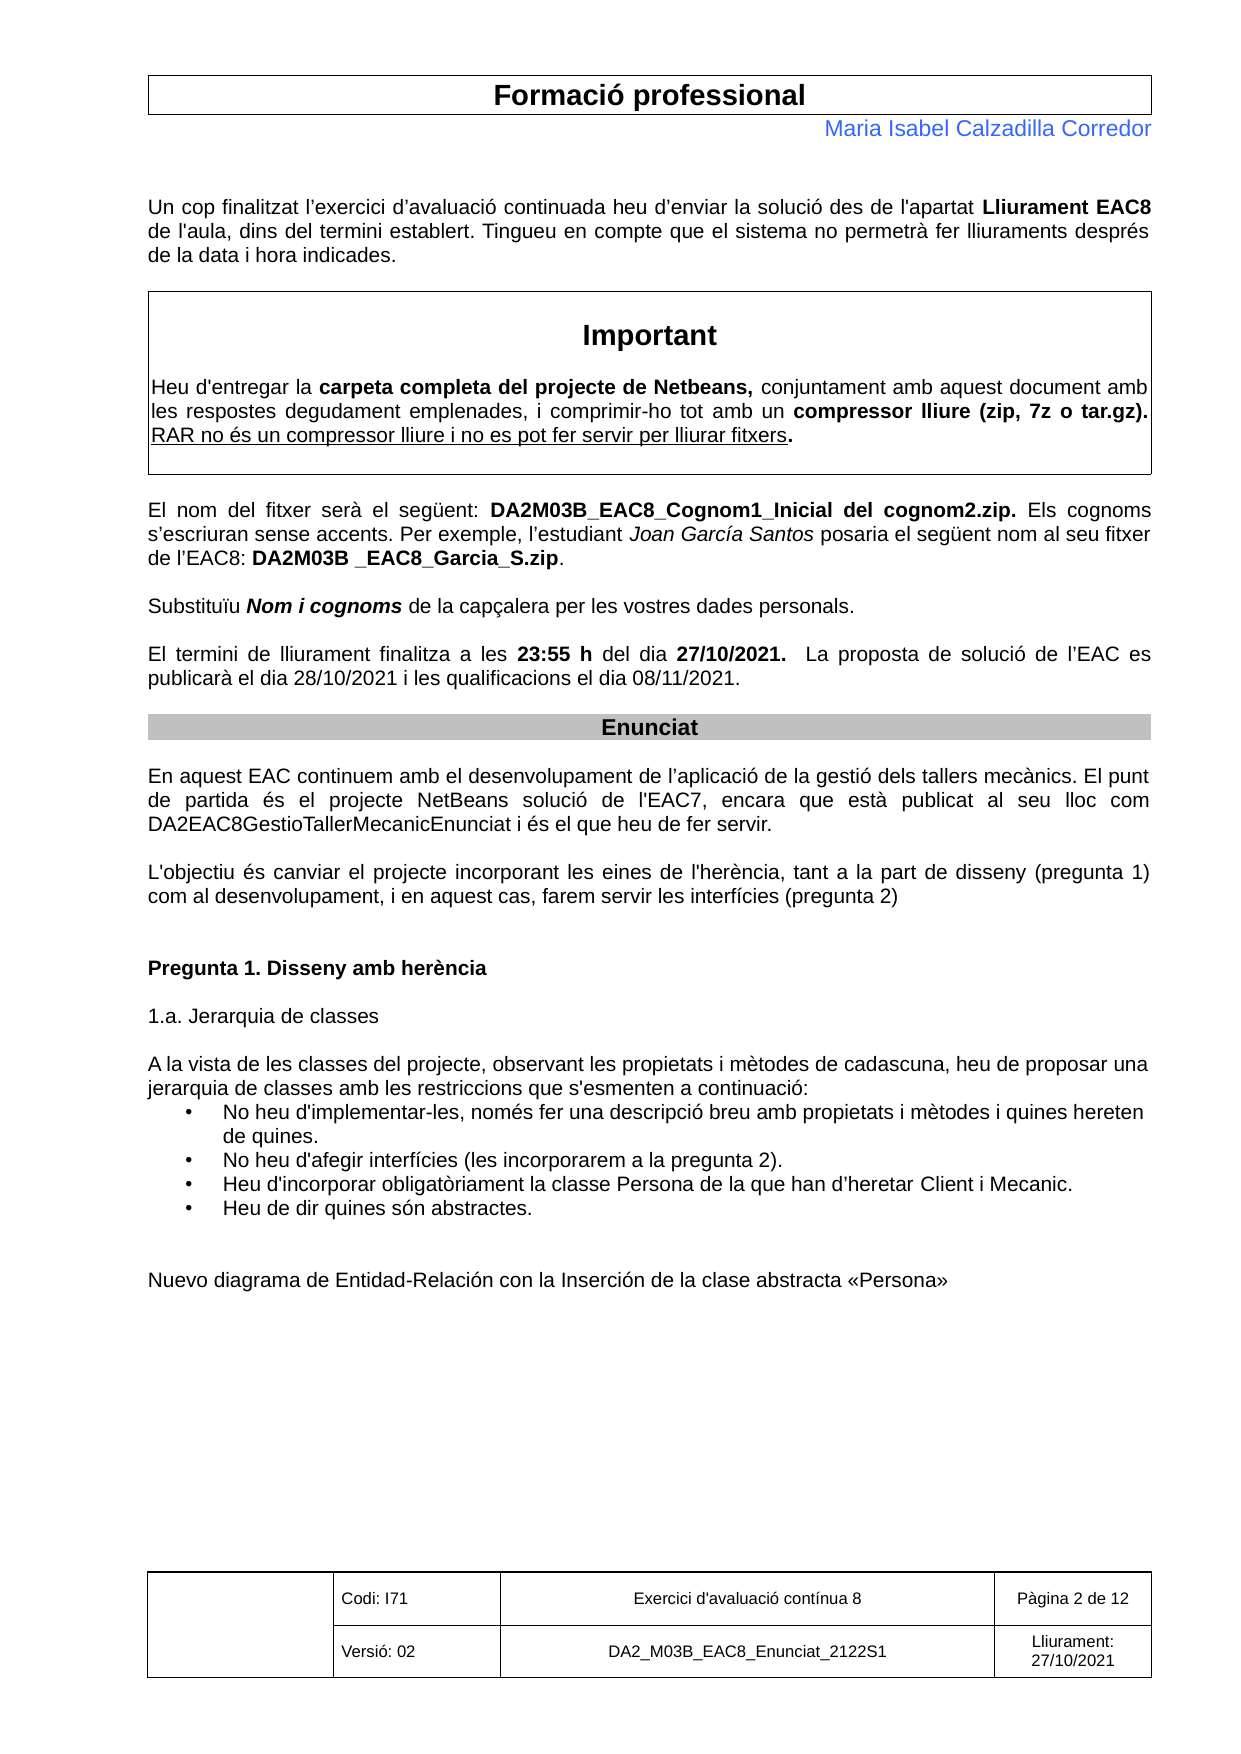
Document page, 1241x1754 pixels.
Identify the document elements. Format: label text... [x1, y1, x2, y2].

text Important [149, 315, 1151, 351]
text El nom del fitxer serà el següent: DA2M03B_EAC8_Cognom1_Inicial del cognom2.zip. Els cognoms s’escriuran sense accents. Per exemple, l’estudiant Joan García Santos posaria el següent nom al seu fitxer de l’EAC8: DA2M03B _EAC8_Garcia_S.zip. [148, 498, 1151, 570]
text Nuevo diagrama de Entidad-Relación con la Inserción de la clase abstracta «Persona» [148, 1268, 1151, 1292]
text Enunciat [148, 714, 1151, 740]
text 1.a. Jerarquia de classes [148, 1004, 1151, 1028]
list No heu d'implementar-les, només fer una descripció breu amb propietats i mètodes i quines hereten de quines. [185, 1099, 1151, 1147]
list No heu d'afegir interfícies (les incorporarem a la pregunta 2). [185, 1147, 1151, 1172]
list Heu de dir quines són abstractes. [185, 1196, 1151, 1220]
text Un cop finalitzat l’exercici d’avaluació continuada heu d’enviar la solució des de l'apartat Lliurament EAC8 de l'aula, dins del termini establert. Tingueu en compte que el sistema no permetrà fer lliuraments després de la data i hora indicades. [148, 195, 1151, 267]
text Pregunta 1. Disseny amb herència [148, 956, 1151, 980]
list Heu d'incorporar obligatòriament la classe Persona de la que han d’heretar Client i Mecanic. [185, 1172, 1151, 1196]
text A la vista de les classes del projecte, observant les propietats i mètodes de cadascuna, heu de proposar una jerarquia de classes amb les restriccions que s'esmenten a continuació: [148, 1052, 1151, 1099]
text El termini de lliurament finalitza a les 23:55 h del dia 27/10/2021. La proposta de solució de l’EAC es publicarà el dia 28/10/2021 i les qualificacions el dia 08/11/2021. [148, 642, 1151, 690]
text En aquest EAC continuem amb el desenvolupament de l’aplicació de la gestió dels tallers mecànics. El punt de partida és el projecte NetBeans solució de l'EAC7, encara que està publicat al seu lloc com DA2EAC8GestioTallerMecanicEnunciat i és el que heu de fer servir. [148, 764, 1151, 836]
text L'objectiu és canviar el projecte incorporant les eines de l'herència, tant a la part de disseny (pregunta 1) com al desenvolupament, i en aquest cas, farem servir les interfícies (pregunta 2) [148, 860, 1151, 908]
text Heu d'entregar la carpeta completa del projecte de Netbeans, conjuntament amb aquest document amb les respostes degudament emplenades, i comprimir-ho tot amb un compressor lliure (zip, 7z o tar.gz). RAR no és un compressor lliure i no es pot fer servir per lliurar fitxers. [149, 372, 1151, 447]
text Substituïu Nom i cognoms de la capçalera per les vostres dades personals. [148, 594, 1151, 618]
